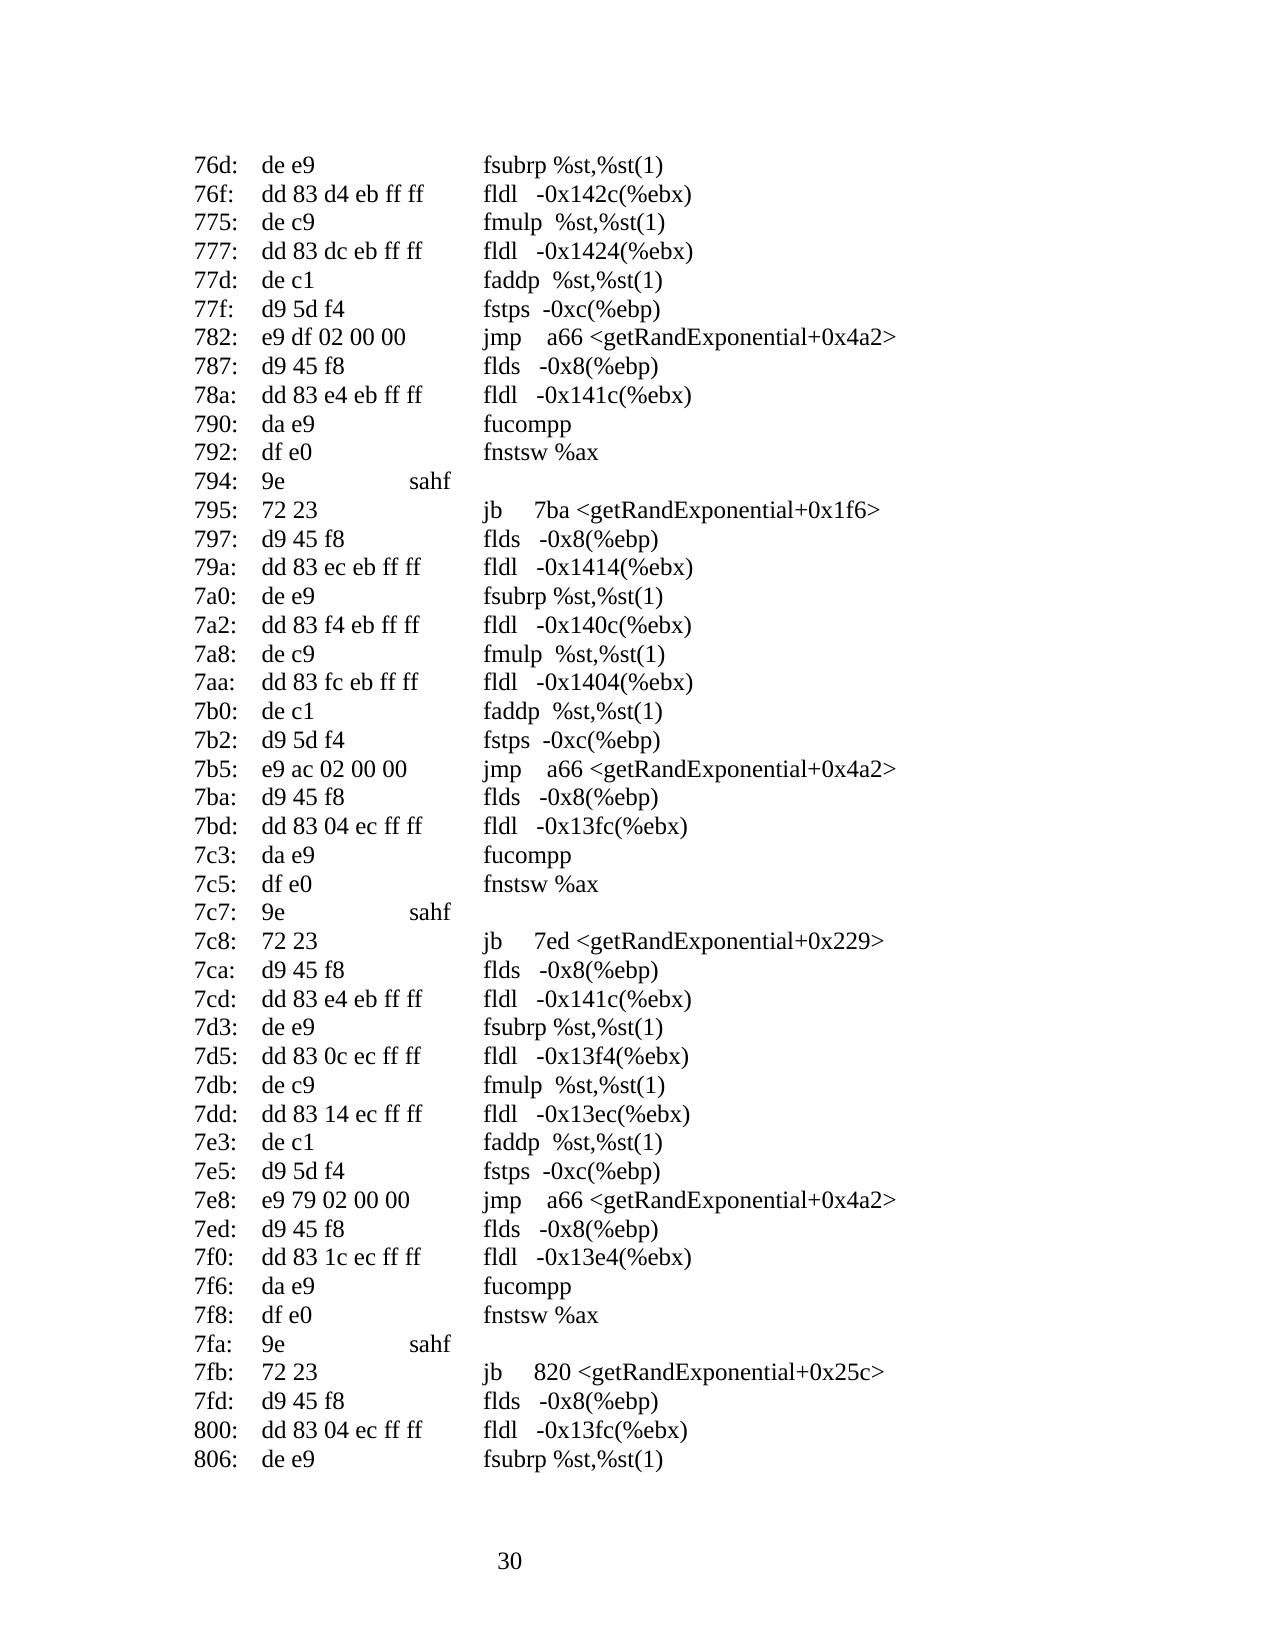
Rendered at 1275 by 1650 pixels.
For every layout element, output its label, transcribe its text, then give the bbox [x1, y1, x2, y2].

text 787: d9 45 f8 flds -0x8(%ebp) [187, 351, 1087, 380]
text 77f: d9 5d f4 fstps -0xc(%ebp) [187, 294, 1087, 322]
text 777: dd 83 dc eb ff ff fldl -0x1424(%ebx) [187, 236, 1087, 265]
text 7c5: df e0 fnstsw %ax [187, 869, 1087, 897]
text 7c8: 72 23 jb 7ed <getRandExponential+0x229> [187, 926, 1087, 955]
text 775: de c9 fmulp %st,%st(1) [187, 207, 1087, 236]
text 7b5: e9 ac 02 00 00 jmp a66 <getRandExponential+0x4a2> [187, 754, 1087, 782]
text 7e8: e9 79 02 00 00 jmp a66 <getRandExponential+0x4a2> [187, 1185, 1087, 1214]
text 7c3: da e9 fucompp [187, 840, 1087, 869]
text 790: da e9 fucompp [187, 409, 1087, 437]
text 7ba: d9 45 f8 flds -0x8(%ebp) [187, 782, 1087, 811]
text 79a: dd 83 ec eb ff ff fldl -0x1414(%ebx) [187, 552, 1087, 581]
text 7b2: d9 5d f4 fstps -0xc(%ebp) [187, 725, 1087, 754]
text 7e5: d9 5d f4 fstps -0xc(%ebp) [187, 1156, 1087, 1185]
text 7a2: dd 83 f4 eb ff ff fldl -0x140c(%ebx) [187, 610, 1087, 639]
text 7cd: dd 83 e4 eb ff ff fldl -0x141c(%ebx) [187, 984, 1087, 1012]
text 7fd: d9 45 f8 flds -0x8(%ebp) [187, 1386, 1087, 1415]
text 7e3: de c1 faddp %st,%st(1) [187, 1127, 1087, 1156]
text 7f6: da e9 fucompp [187, 1271, 1087, 1300]
text 7c7: 9e sahf [187, 897, 1087, 926]
text 7f0: dd 83 1c ec ff ff fldl -0x13e4(%ebx) [187, 1242, 1087, 1271]
text 7ed: d9 45 f8 flds -0x8(%ebp) [187, 1214, 1087, 1242]
text 7f8: df e0 fnstsw %ax [187, 1300, 1087, 1329]
text 7dd: dd 83 14 ec ff ff fldl -0x13ec(%ebx) [187, 1099, 1087, 1127]
text 78a: dd 83 e4 eb ff ff fldl -0x141c(%ebx) [187, 380, 1087, 409]
text 7bd: dd 83 04 ec ff ff fldl -0x13fc(%ebx) [187, 811, 1087, 840]
text 7db: de c9 fmulp %st,%st(1) [187, 1070, 1087, 1099]
text 76d: de e9 fsubrp %st,%st(1) [187, 150, 1087, 179]
text 7fa: 9e sahf [187, 1329, 1087, 1357]
text 794: 9e sahf [187, 466, 1087, 495]
text 7ca: d9 45 f8 flds -0x8(%ebp) [187, 955, 1087, 984]
text 800: dd 83 04 ec ff ff fldl -0x13fc(%ebx) [187, 1415, 1087, 1444]
text 77d: de c1 faddp %st,%st(1) [187, 265, 1087, 294]
text 7a0: de e9 fsubrp %st,%st(1) [187, 581, 1087, 610]
text 795: 72 23 jb 7ba <getRandExponential+0x1f6> [187, 495, 1087, 524]
text 797: d9 45 f8 flds -0x8(%ebp) [187, 524, 1087, 552]
text 782: e9 df 02 00 00 jmp a66 <getRandExponential+0x4a2> [187, 322, 1087, 351]
text 7d3: de e9 fsubrp %st,%st(1) [187, 1012, 1087, 1041]
text 76f: dd 83 d4 eb ff ff fldl -0x142c(%ebx) [187, 179, 1087, 207]
text 7aa: dd 83 fc eb ff ff fldl -0x1404(%ebx) [187, 667, 1087, 696]
text 806: de e9 fsubrp %st,%st(1) [187, 1444, 1087, 1472]
text 7b0: de c1 faddp %st,%st(1) [187, 696, 1087, 725]
text 7d5: dd 83 0c ec ff ff fldl -0x13f4(%ebx) [187, 1041, 1087, 1070]
text 792: df e0 fnstsw %ax [187, 437, 1087, 466]
text 7a8: de c9 fmulp %st,%st(1) [187, 639, 1087, 667]
text 7fb: 72 23 jb 820 <getRandExponential+0x25c> [187, 1357, 1087, 1386]
